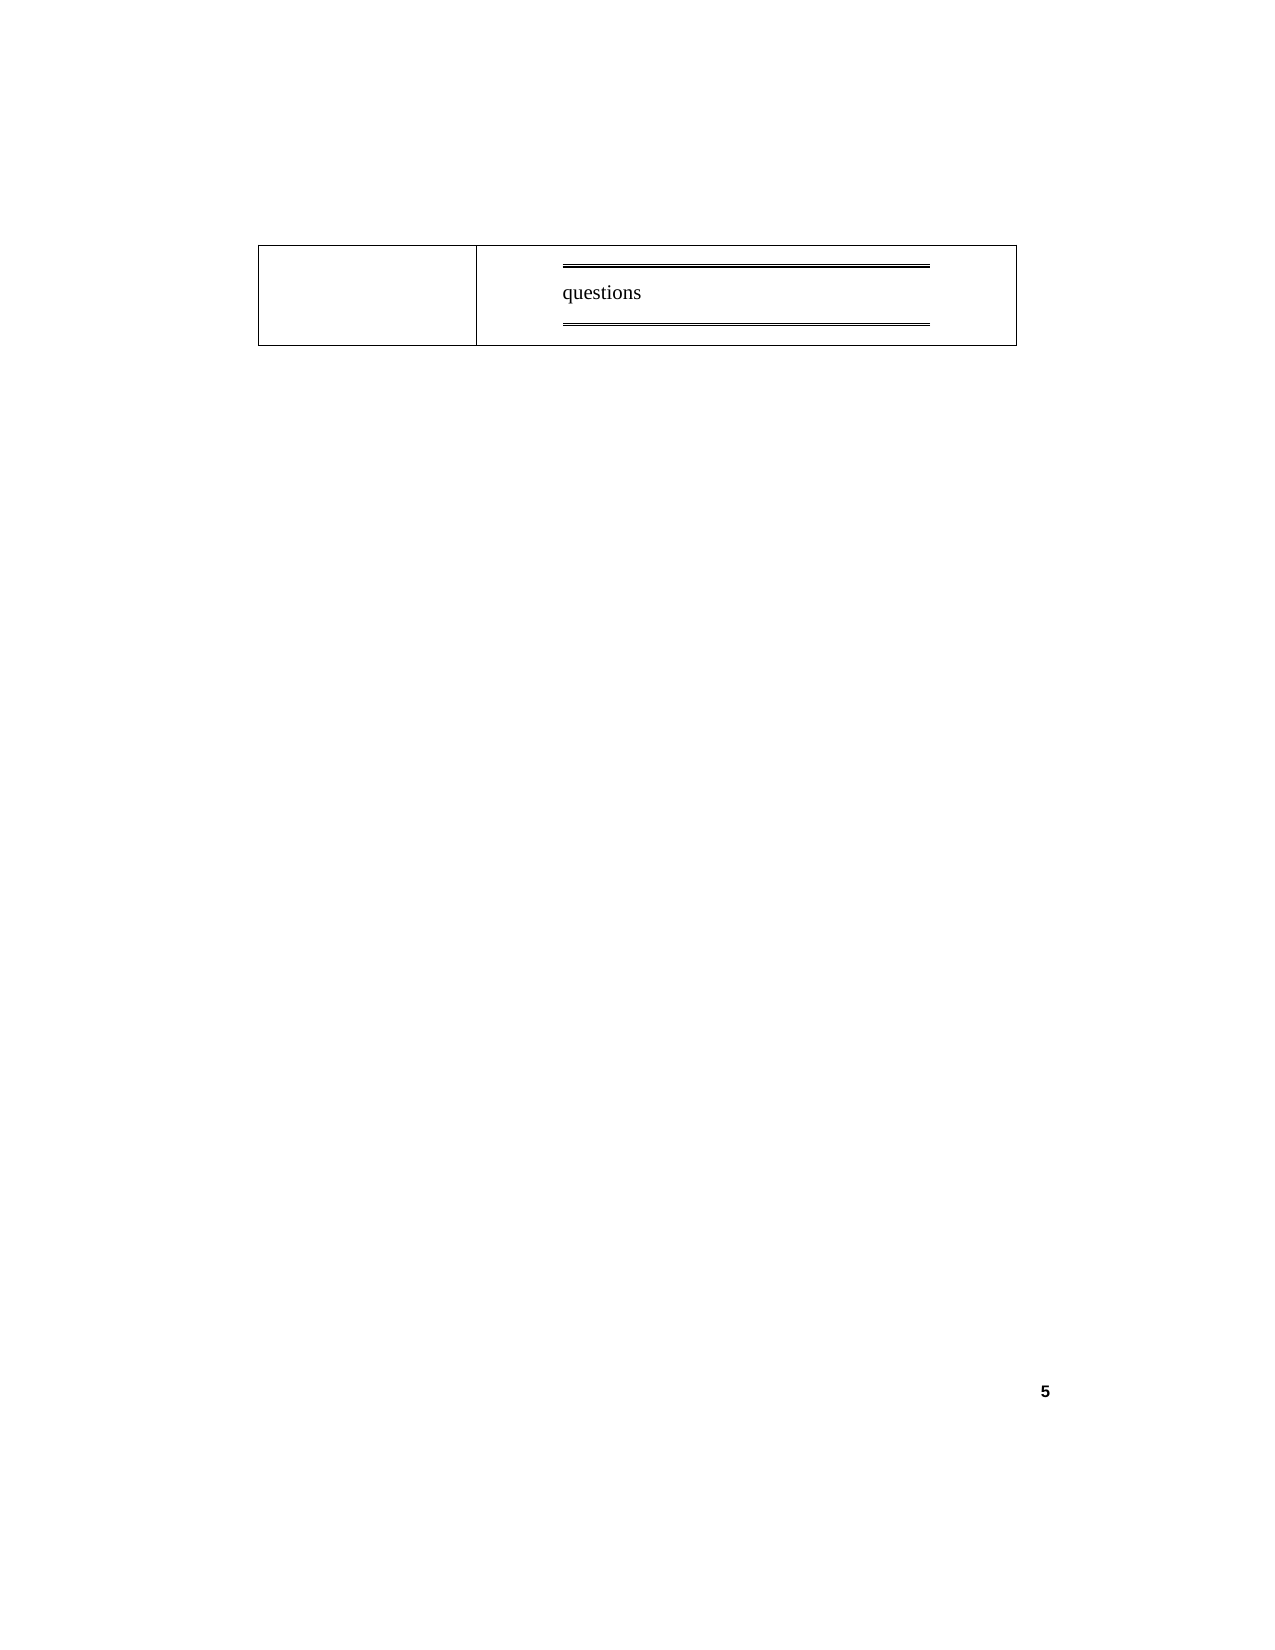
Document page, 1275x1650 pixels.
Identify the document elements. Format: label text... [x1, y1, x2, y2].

table_cell questions [477, 246, 1016, 344]
table_cell [259, 246, 476, 344]
